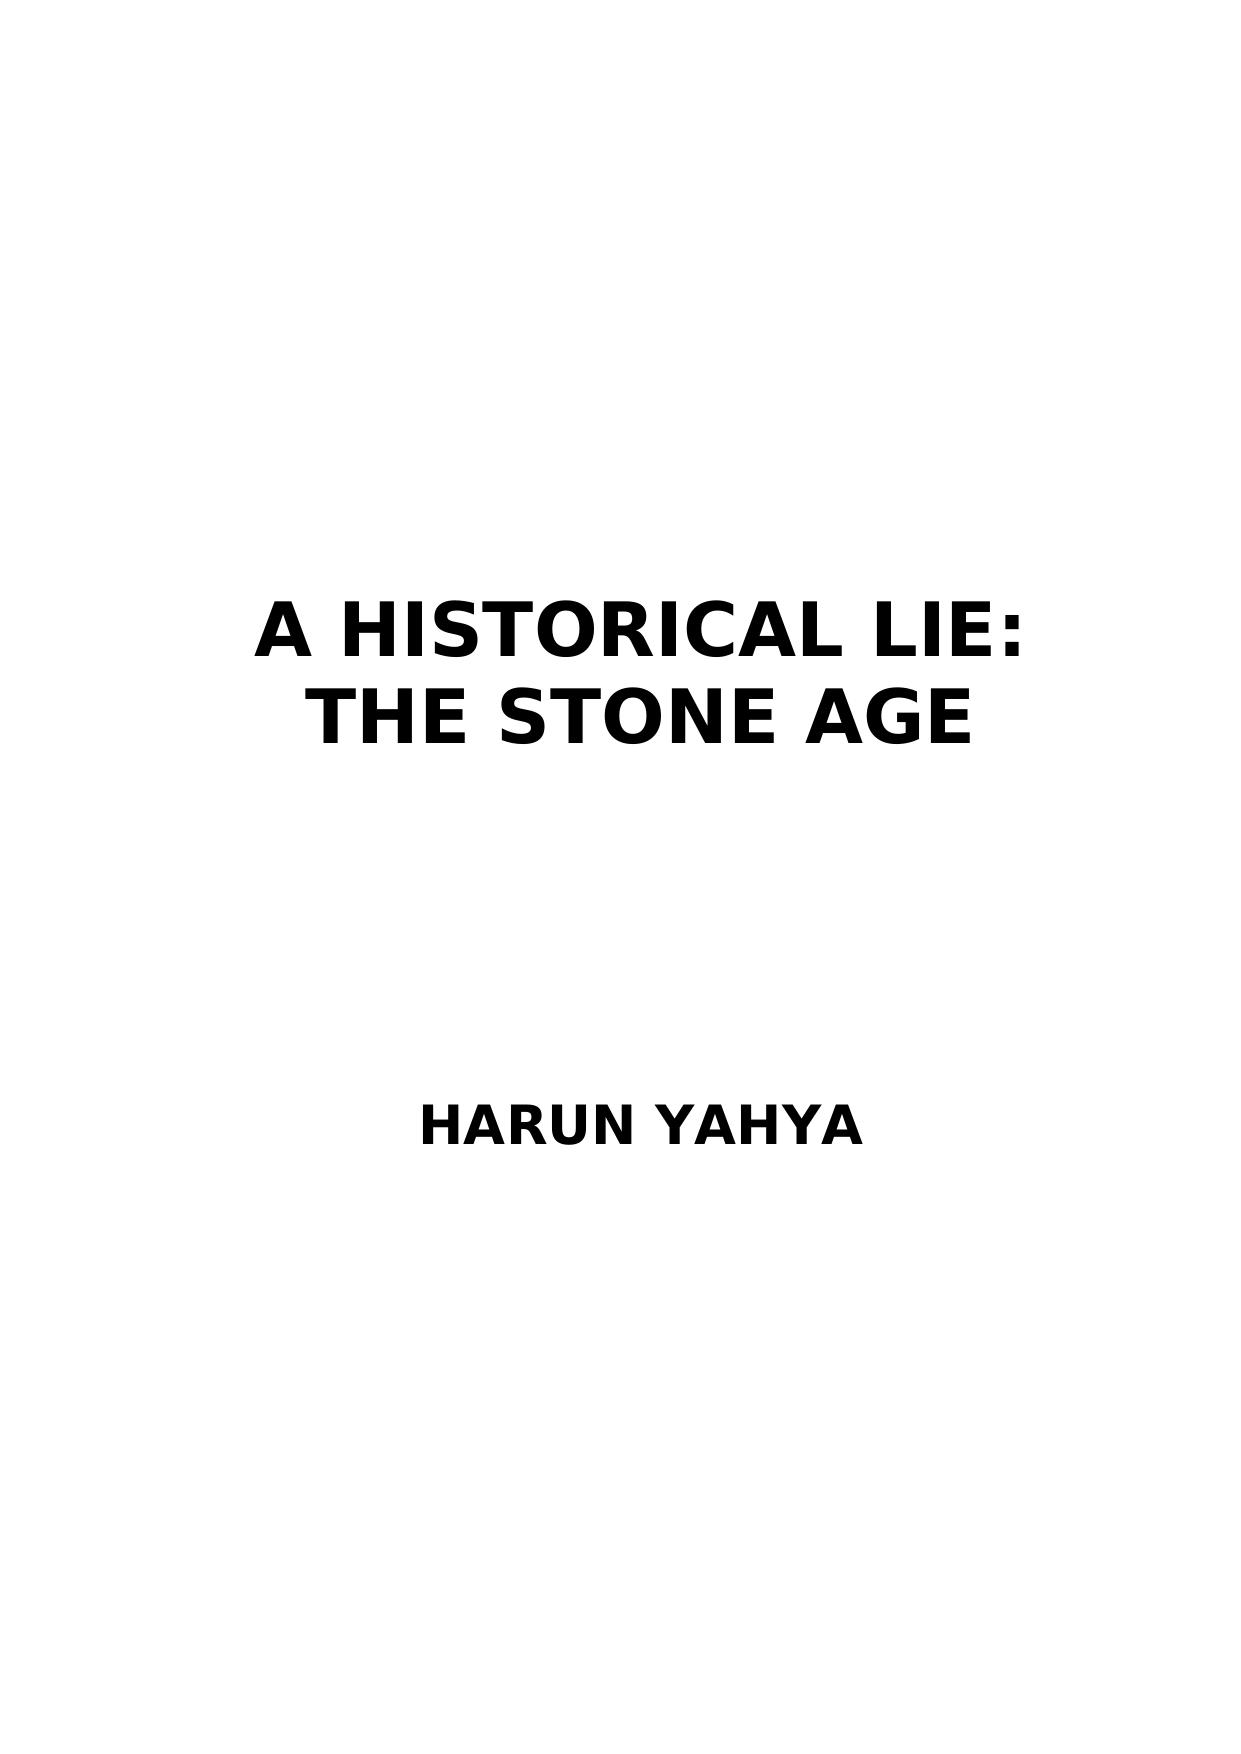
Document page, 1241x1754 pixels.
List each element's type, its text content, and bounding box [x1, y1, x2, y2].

text HARUN YAHYA [187, 1094, 1035, 1157]
subtitle A HISTORICAL LIE: THE STONE AGE [247, 586, 1035, 761]
